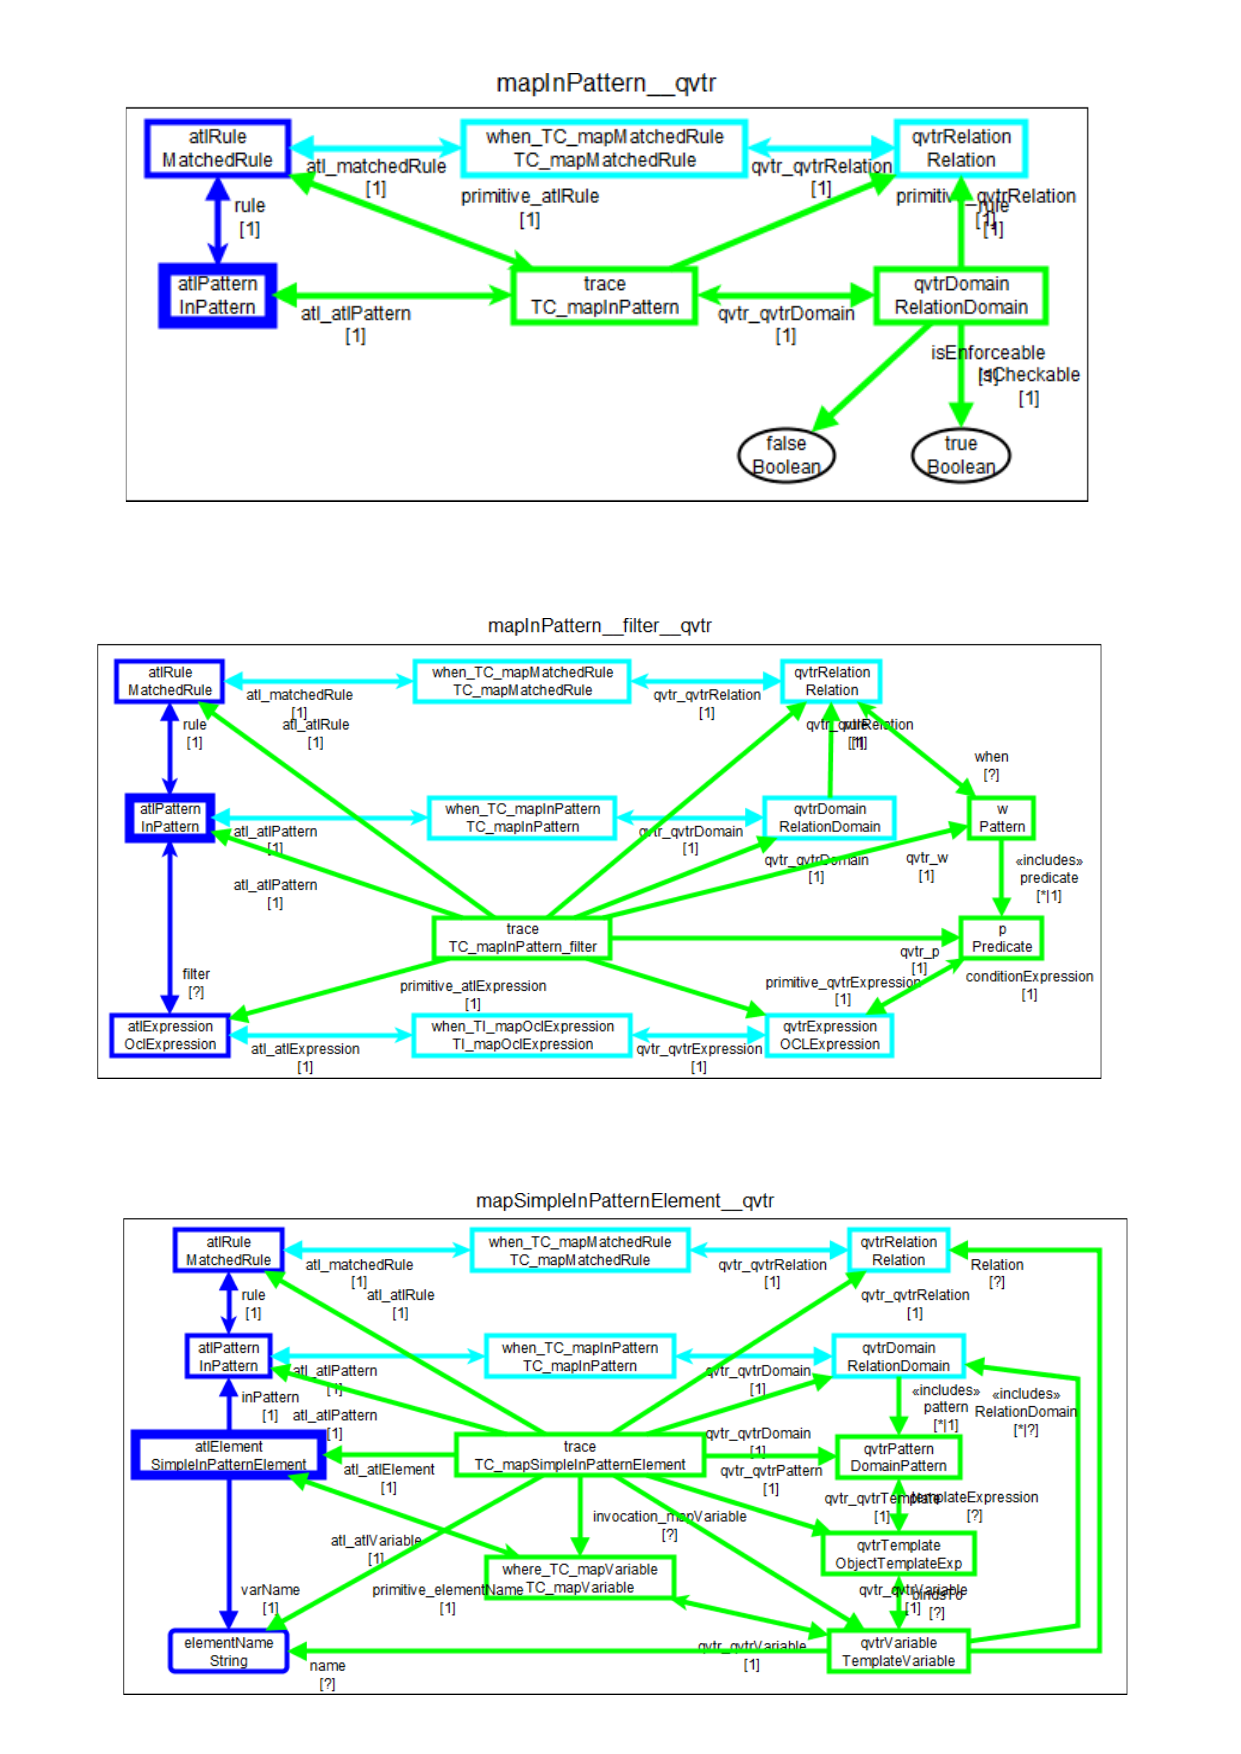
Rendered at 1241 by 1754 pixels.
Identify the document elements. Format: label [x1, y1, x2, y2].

picture [125, 73, 1089, 502]
picture [97, 618, 1102, 1079]
picture [123, 1193, 1128, 1695]
